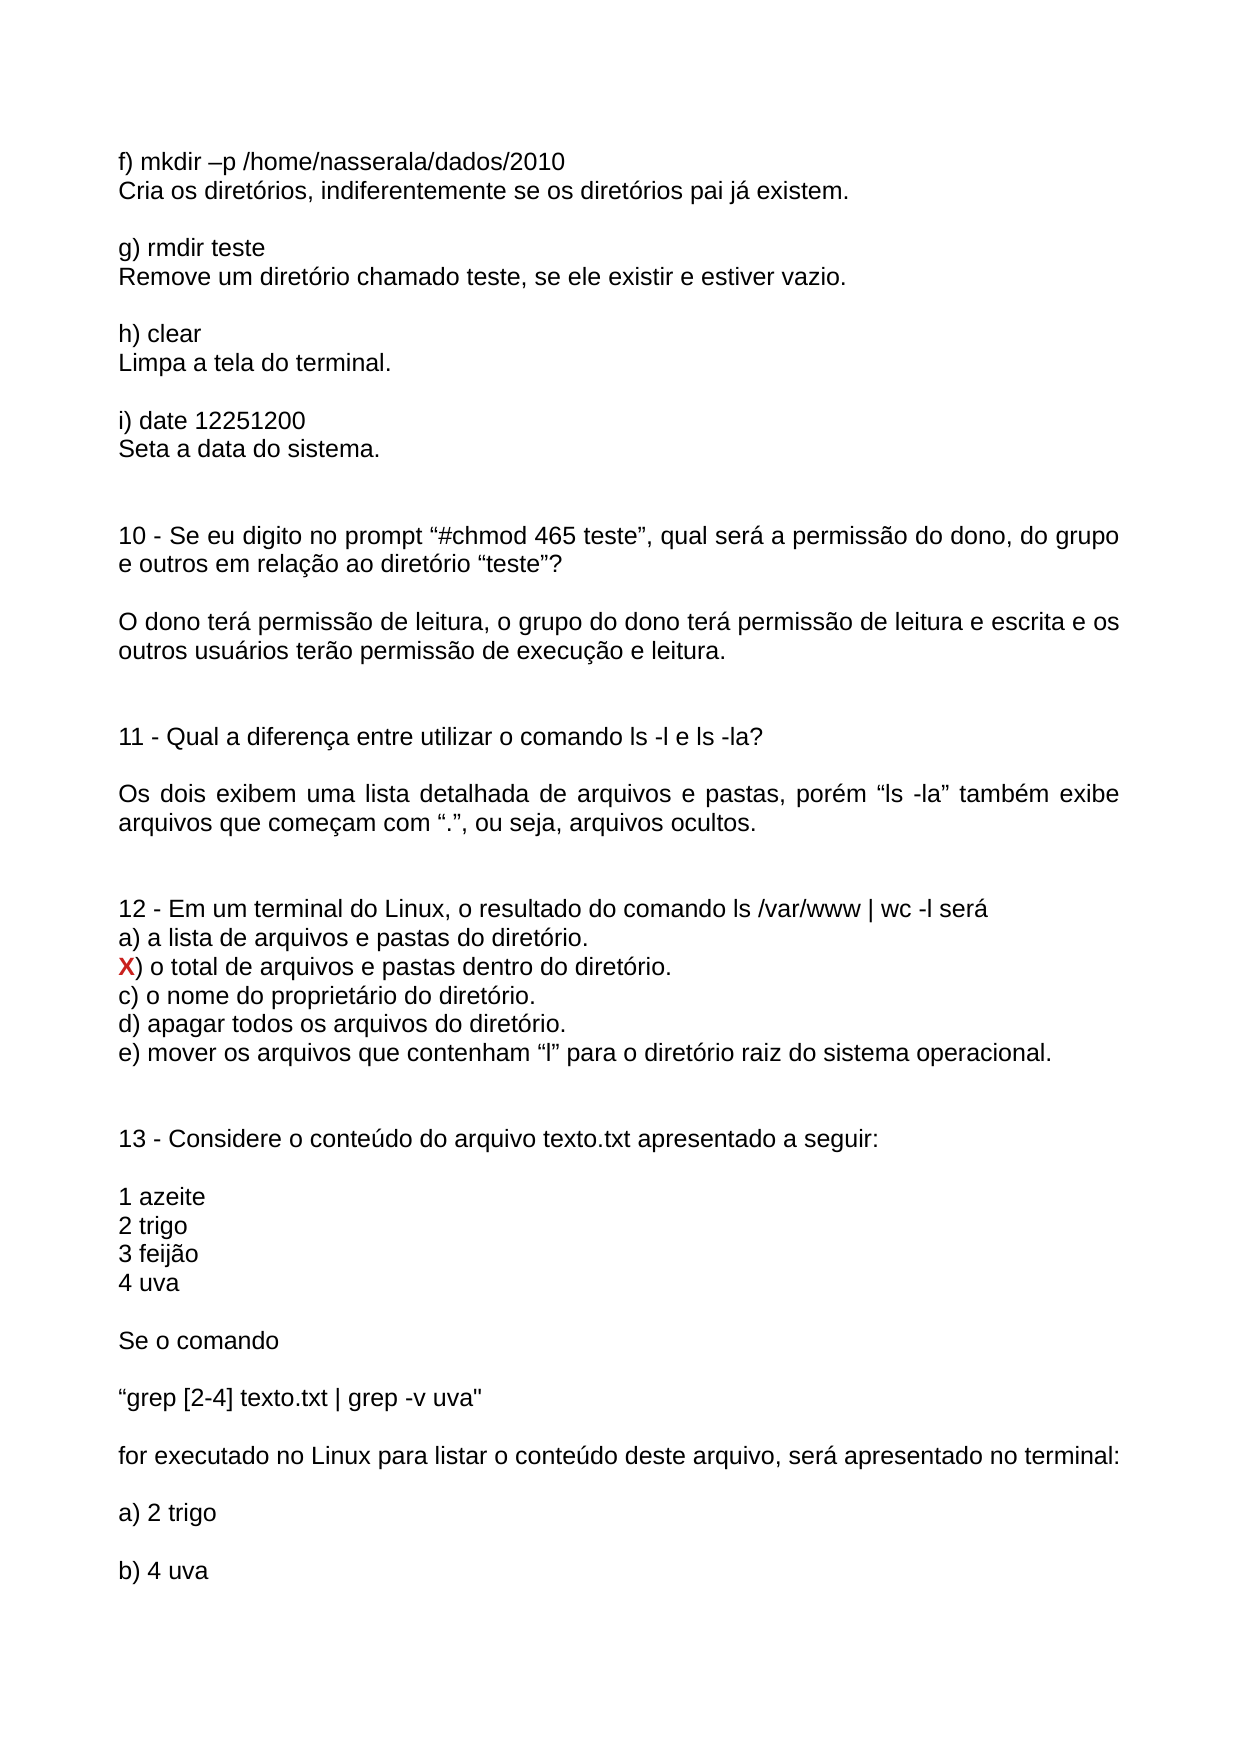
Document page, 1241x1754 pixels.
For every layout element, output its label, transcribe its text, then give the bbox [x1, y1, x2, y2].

text 10 - Se eu digito no prompt “#chmod 465 teste”, qual será a permissão do dono, do grupo e outros em relação ao diretório “teste”? [118, 521, 1122, 578]
text i) date 12251200 [118, 406, 1122, 434]
text Remove um diretório chamado teste, se ele existir e estiver vazio. [118, 262, 1122, 291]
text 2 trigo [118, 1211, 1122, 1239]
text e) mover os arquivos que contenham “l” para o diretório raiz do sistema operacional. [118, 1038, 1122, 1067]
text a) a lista de arquivos e pastas do diretório. [118, 923, 1122, 952]
text 12 - Em um terminal do Linux, o resultado do comando ls /var/www | wc -l será [118, 894, 1122, 923]
text 4 uva [118, 1268, 1122, 1297]
text Os dois exibem uma lista detalhada de arquivos e pastas, porém “ls -la” também exibe arquivos que começam com “.”, ou seja, arquivos ocultos. [118, 779, 1122, 837]
text h) clear [118, 319, 1122, 348]
text “grep [2-4] texto.txt | grep -v uva" [118, 1383, 1122, 1412]
text X) o total de arquivos e pastas dentro do diretório. [118, 952, 1122, 981]
text b) 4 uva [118, 1556, 1122, 1584]
text 1 azeite [118, 1182, 1122, 1211]
text 13 - Considere o conteúdo do arquivo texto.txt apresentado a seguir: [118, 1124, 1122, 1153]
text f) mkdir –p /home/nasserala/dados/2010 [118, 147, 1122, 176]
text g) rmdir teste [118, 233, 1122, 262]
text Cria os diretórios, indiferentemente se os diretórios pai já existem. [118, 176, 1122, 204]
text O dono terá permissão de leitura, o grupo do dono terá permissão de leitura e escrita e os outros usuários terão permissão de execução e leitura. [118, 607, 1122, 664]
text c) o nome do proprietário do diretório. [118, 981, 1122, 1009]
text Se o comando [118, 1326, 1122, 1354]
text a) 2 trigo [118, 1498, 1122, 1527]
text 3 feijão [118, 1239, 1122, 1268]
text Limpa a tela do terminal. [118, 348, 1122, 377]
text for executado no Linux para listar o conteúdo deste arquivo, será apresentado no terminal: [118, 1441, 1122, 1469]
text d) apagar todos os arquivos do diretório. [118, 1009, 1122, 1038]
text Seta a data do sistema. [118, 434, 1122, 463]
text 11 - Qual a diferença entre utilizar o comando ls -l e ls -la? [118, 722, 1122, 751]
